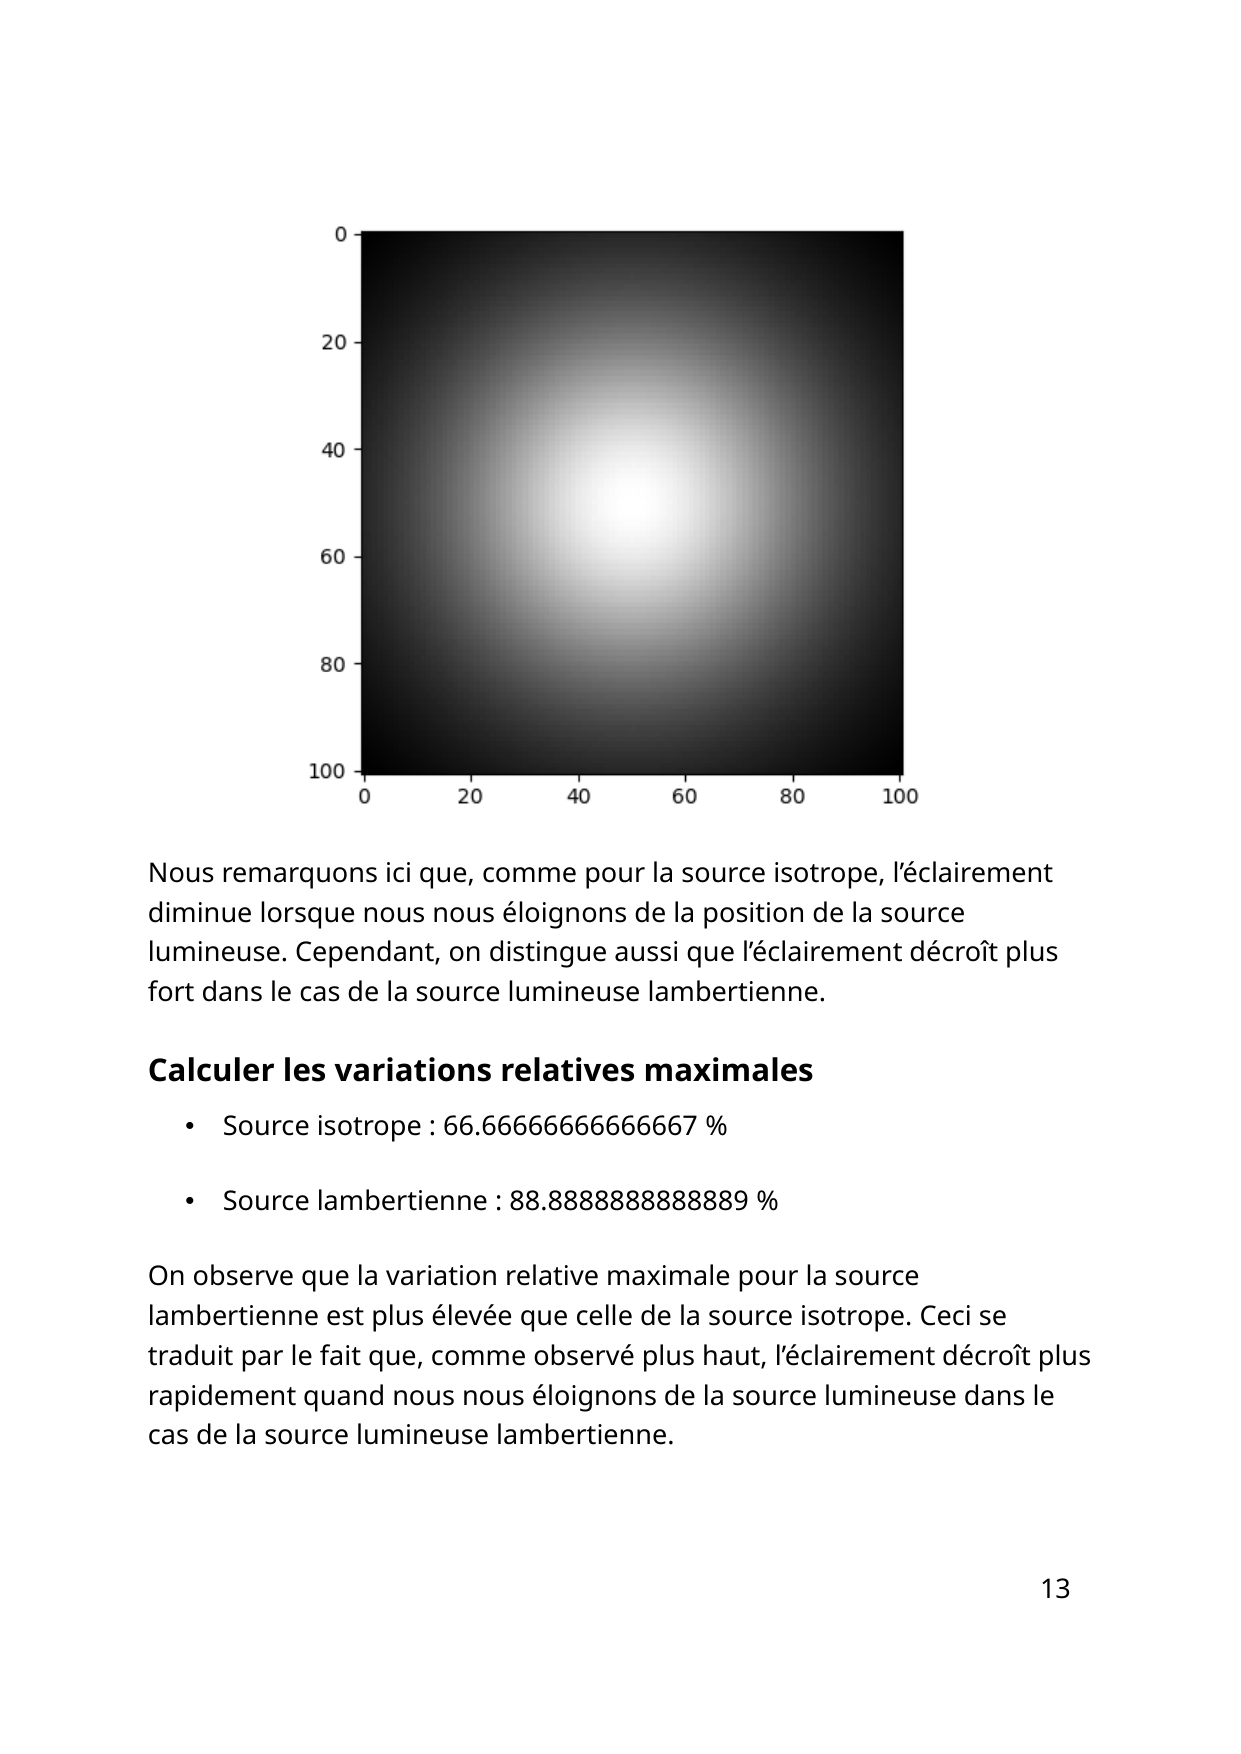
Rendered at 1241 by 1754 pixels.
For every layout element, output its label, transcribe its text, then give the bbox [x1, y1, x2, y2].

list Source lambertienne : 88.8888888888889 % [185, 1181, 1093, 1218]
text Calculer les variations relatives maximales [148, 1048, 1093, 1090]
text Nous remarquons ici que, comme pour la source isotrope, l’éclairement diminue lorsque nous nous éloignons de la position de la source lumineuse. Cependant, on distingue aussi que l’éclairement décroît plus fort dans le cas de la source lumineuse lambertienne. [148, 851, 1093, 1009]
text On observe que la variation relative maximale pour la source lambertienne est plus élevée que celle de la source isotrope. Ceci se traduit par le fait que, comme observé plus haut, l’éclairement décroît plus rapidement quand nous nous éloignons de la source lumineuse dans le cas de la source lumineuse lambertienne. [148, 1257, 1093, 1453]
list Source isotrope : 66.66666666666667 % [185, 1106, 1093, 1143]
picture [147, 147, 1093, 851]
